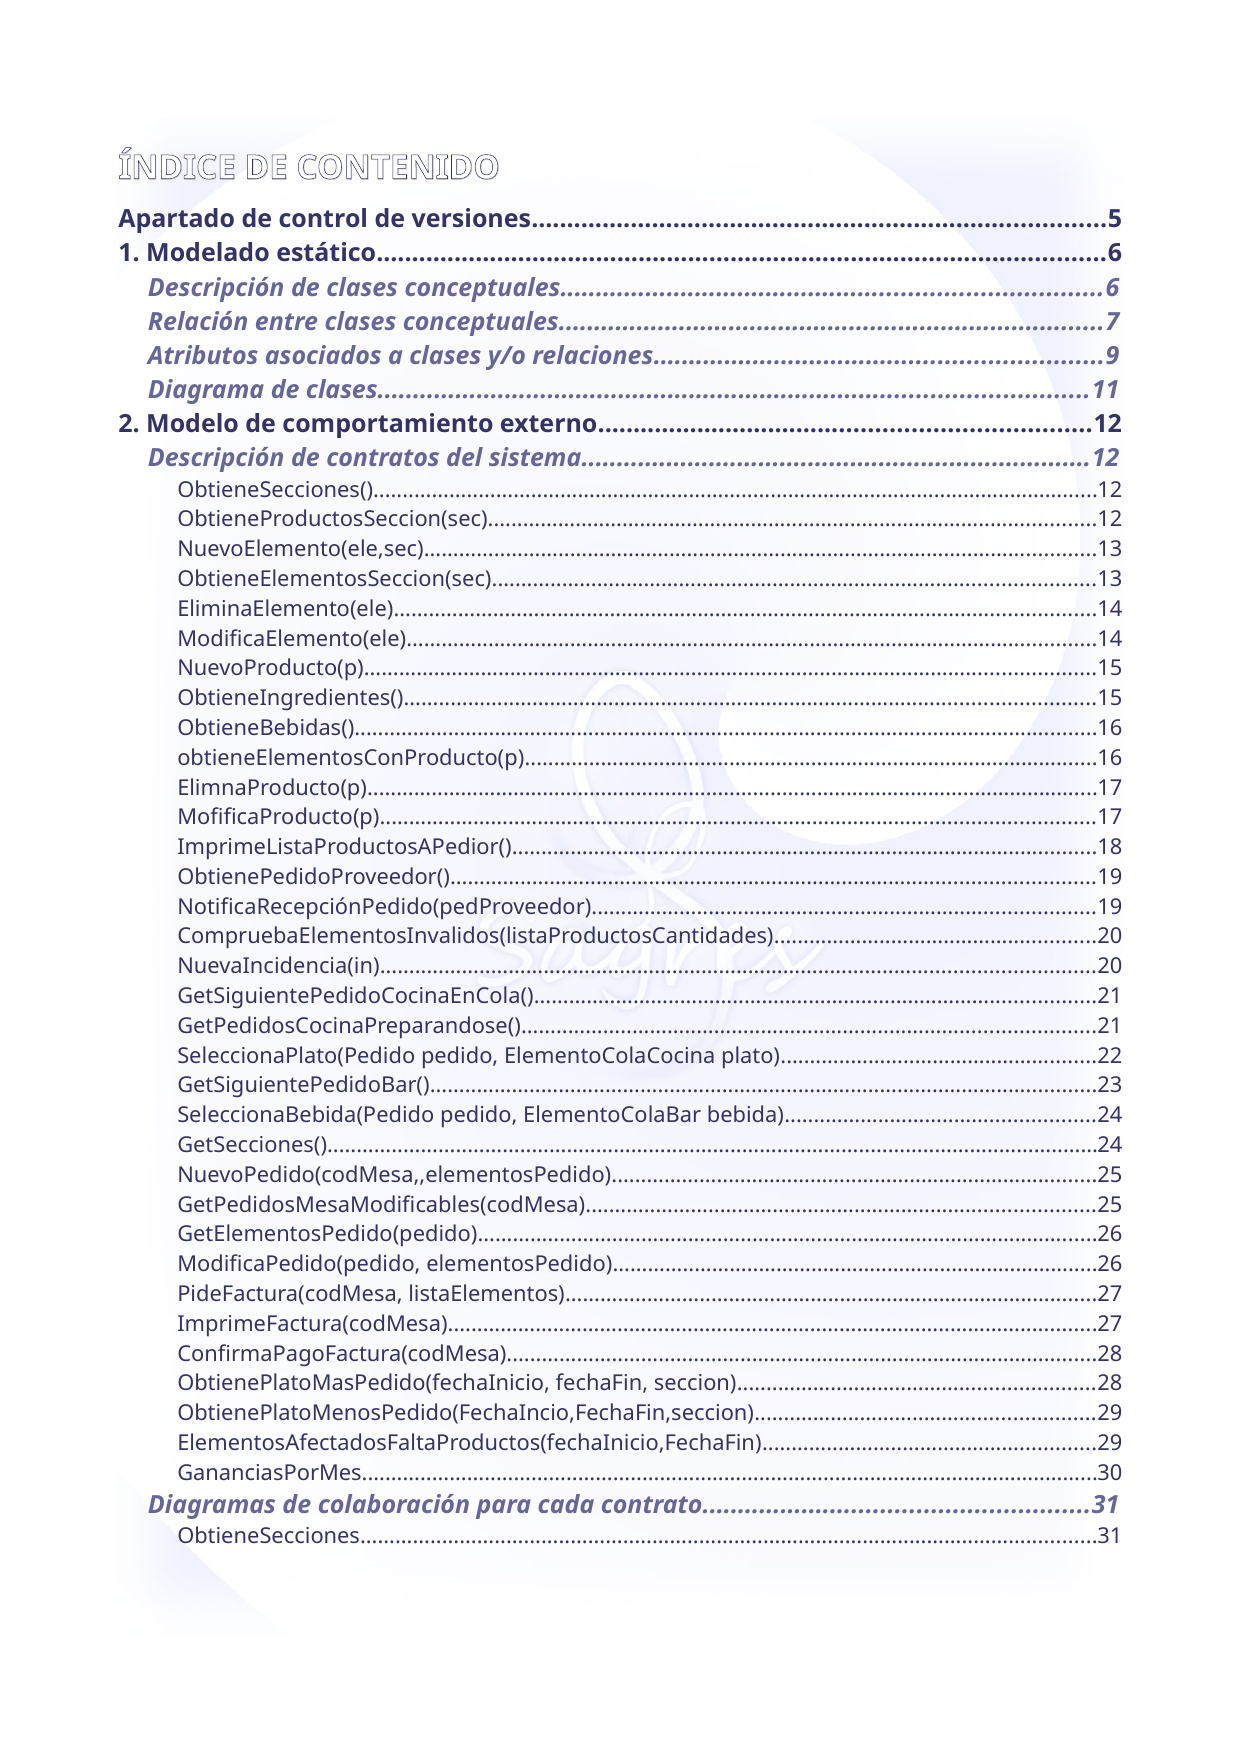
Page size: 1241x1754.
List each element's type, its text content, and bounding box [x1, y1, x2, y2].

text ObtienePlatoMenosPedido(FechaIncio,FechaFin,seccion) 29 [177, 1397, 1122, 1427]
text obtieneElementosConProducto(p) 16 [177, 742, 1122, 771]
text ObtienePedidoProveedor() 19 [177, 861, 1122, 891]
picture [118, 439, 1122, 1636]
text NuevaIncidencia(in) 20 [177, 950, 1122, 980]
text 1. Modelado estático 6 [118, 235, 1122, 269]
text EliminaElemento(ele) 14 [177, 593, 1122, 622]
text MofificaProducto(p) 17 [177, 801, 1122, 831]
text ElementosAfectadosFaltaProductos(fechaInicio,FechaFin) 29 [177, 1427, 1122, 1457]
text ModificaPedido(pedido, elementosPedido) 26 [177, 1248, 1122, 1278]
text ImprimeFactura(codMesa) 27 [177, 1308, 1122, 1337]
text ObtieneElementosSeccion(sec) 13 [177, 563, 1122, 593]
text NotificaRecepciónPedido(pedProveedor) 19 [177, 891, 1122, 920]
text NuevoElemento(ele,sec) 13 [177, 533, 1122, 563]
picture [118, 269, 148, 405]
text SeleccionaPlato(Pedido pedido, ElementoColaCocina plato) 22 [177, 1039, 1122, 1069]
text PideFactura(codMesa, listaElementos) 27 [177, 1278, 1122, 1308]
text GetElementosPedido(pedido) 26 [177, 1218, 1122, 1248]
text ImprimeListaProductosAPedior() 18 [177, 831, 1122, 861]
text ObtieneSecciones 31 [177, 1521, 1122, 1550]
text ObtieneSecciones() 12 [177, 473, 1122, 503]
picture [118, 188, 1122, 201]
text ModificaElemento(ele) 14 [177, 622, 1122, 652]
text GananciasPorMes 30 [177, 1457, 1122, 1486]
subtitle Índice de contenido [118, 143, 1122, 188]
text GetSiguientePedidoBar() 23 [177, 1069, 1122, 1099]
text GetSecciones() 24 [177, 1129, 1122, 1159]
picture [118, 118, 1122, 143]
text ElimnaProducto(p) 17 [177, 771, 1122, 801]
text SeleccionaBebida(Pedido pedido, ElementoColaBar bebida) 24 [177, 1099, 1122, 1129]
text Apartado de control de versiones 5 [118, 201, 1122, 235]
text 2. Modelo de comportamiento externo 12 [118, 405, 1122, 439]
text ObtieneProductosSeccion(sec) 12 [177, 503, 1122, 533]
text Diagrama de clases 11 [148, 371, 1122, 405]
text Descripción de contratos del sistema 12 [148, 439, 1122, 473]
text Relación entre clases conceptuales 7 [148, 303, 1122, 337]
text ConfirmaPagoFactura(codMesa) 28 [177, 1337, 1122, 1367]
text Atributos asociados a clases y/o relaciones 9 [148, 337, 1122, 371]
text Diagramas de colaboración para cada contrato 31 [148, 1486, 1122, 1521]
text ObtieneIngredientes() 15 [177, 682, 1122, 712]
text Descripción de clases conceptuales 6 [148, 269, 1122, 303]
text CompruebaElementosInvalidos(listaProductosCantidades) 20 [177, 920, 1122, 950]
text NuevoProducto(p) 15 [177, 652, 1122, 682]
text GetPedidosMesaModificables(codMesa) 25 [177, 1188, 1122, 1218]
text ObtieneBebidas() 16 [177, 712, 1122, 742]
text GetPedidosCocinaPreparandose() 21 [177, 1010, 1122, 1039]
text NuevoPedido(codMesa,,elementosPedido) 25 [177, 1159, 1122, 1188]
text ObtienePlatoMasPedido(fechaInicio, fechaFin, seccion) 28 [177, 1367, 1122, 1397]
text GetSiguientePedidoCocinaEnCola() 21 [177, 980, 1122, 1010]
